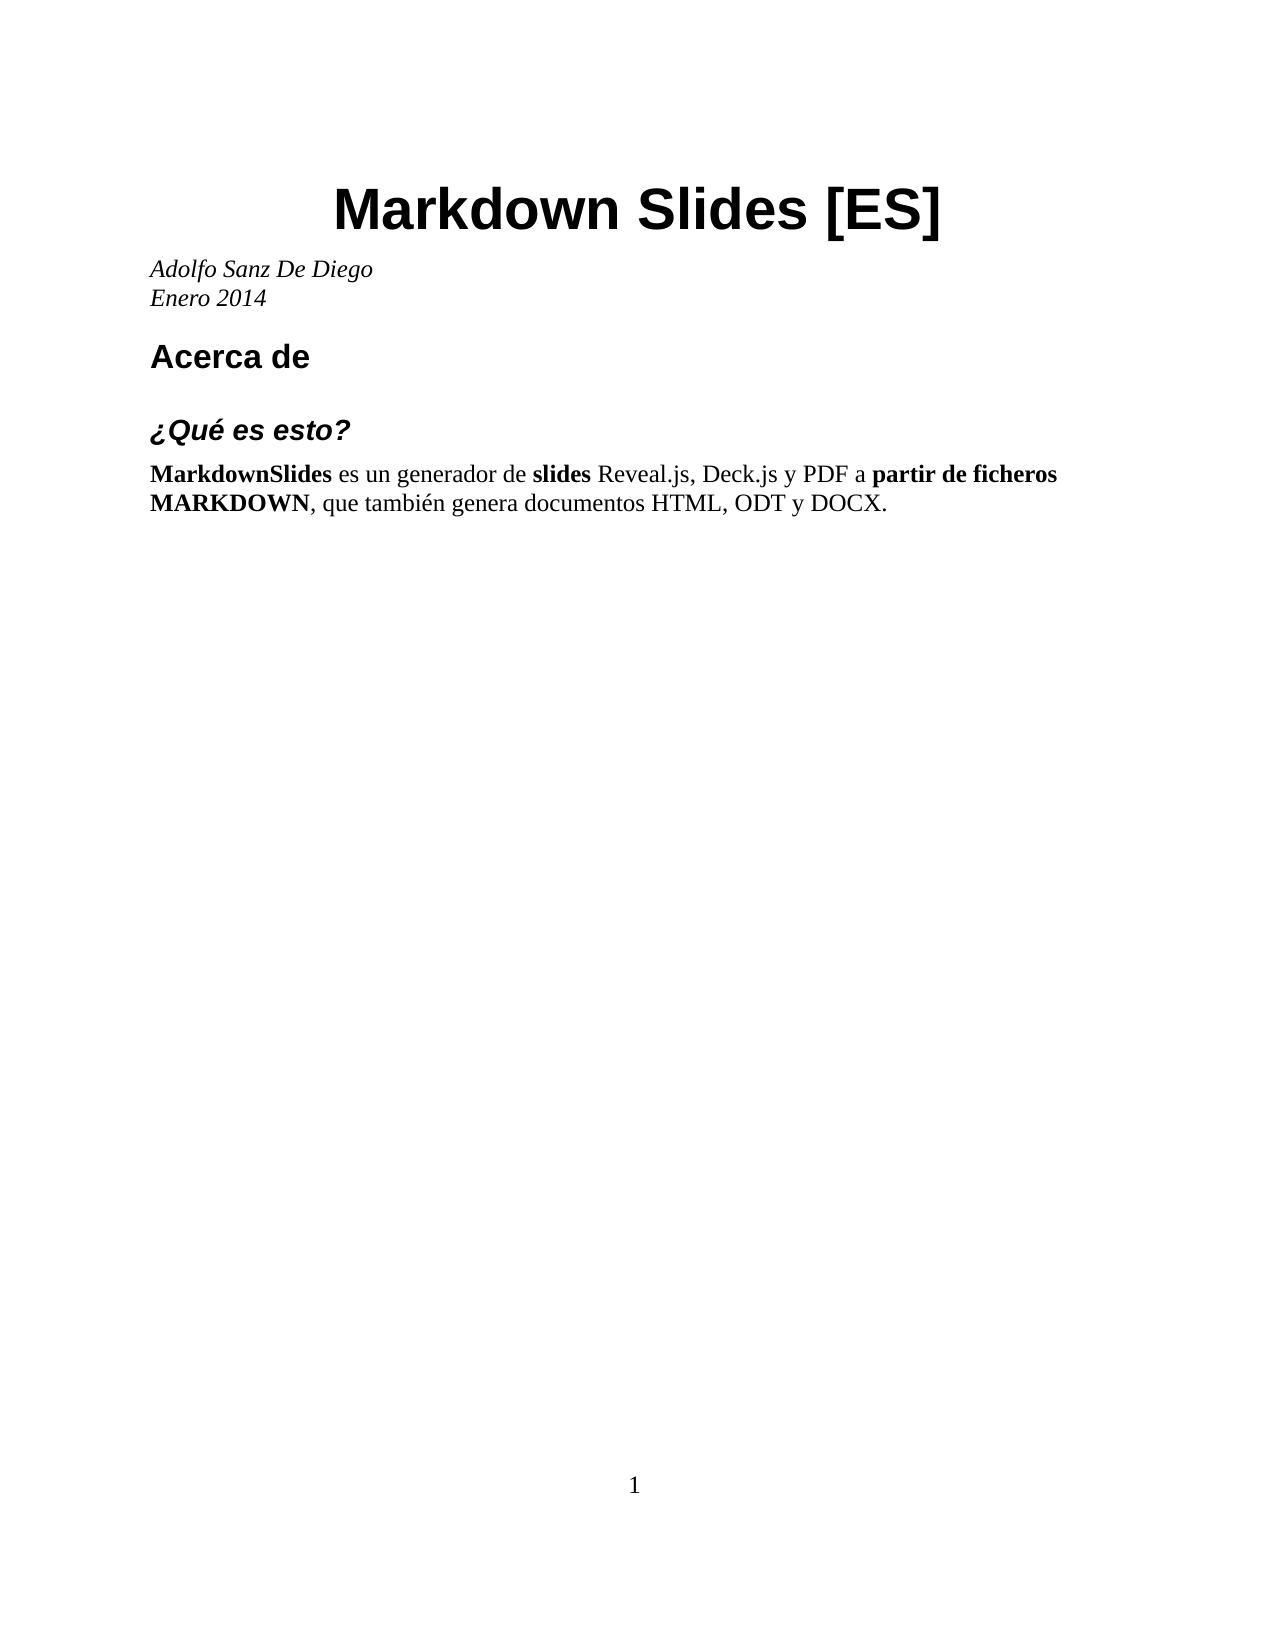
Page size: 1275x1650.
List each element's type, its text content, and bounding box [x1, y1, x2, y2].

text Adolfo Sanz De Diego [150, 254, 1125, 283]
title Markdown Slides [ES] [150, 175, 1125, 242]
text MarkdownSlides es un generador de slides Reveal.js, Deck.js y PDF a partir de ficheros MARKDOWN, que también genera documentos HTML, ODT y DOCX. [150, 459, 1125, 517]
subtitle Acerca de [150, 337, 1125, 376]
text Enero 2014 [150, 283, 1125, 312]
subtitle ¿Qué es esto? [150, 413, 1125, 447]
